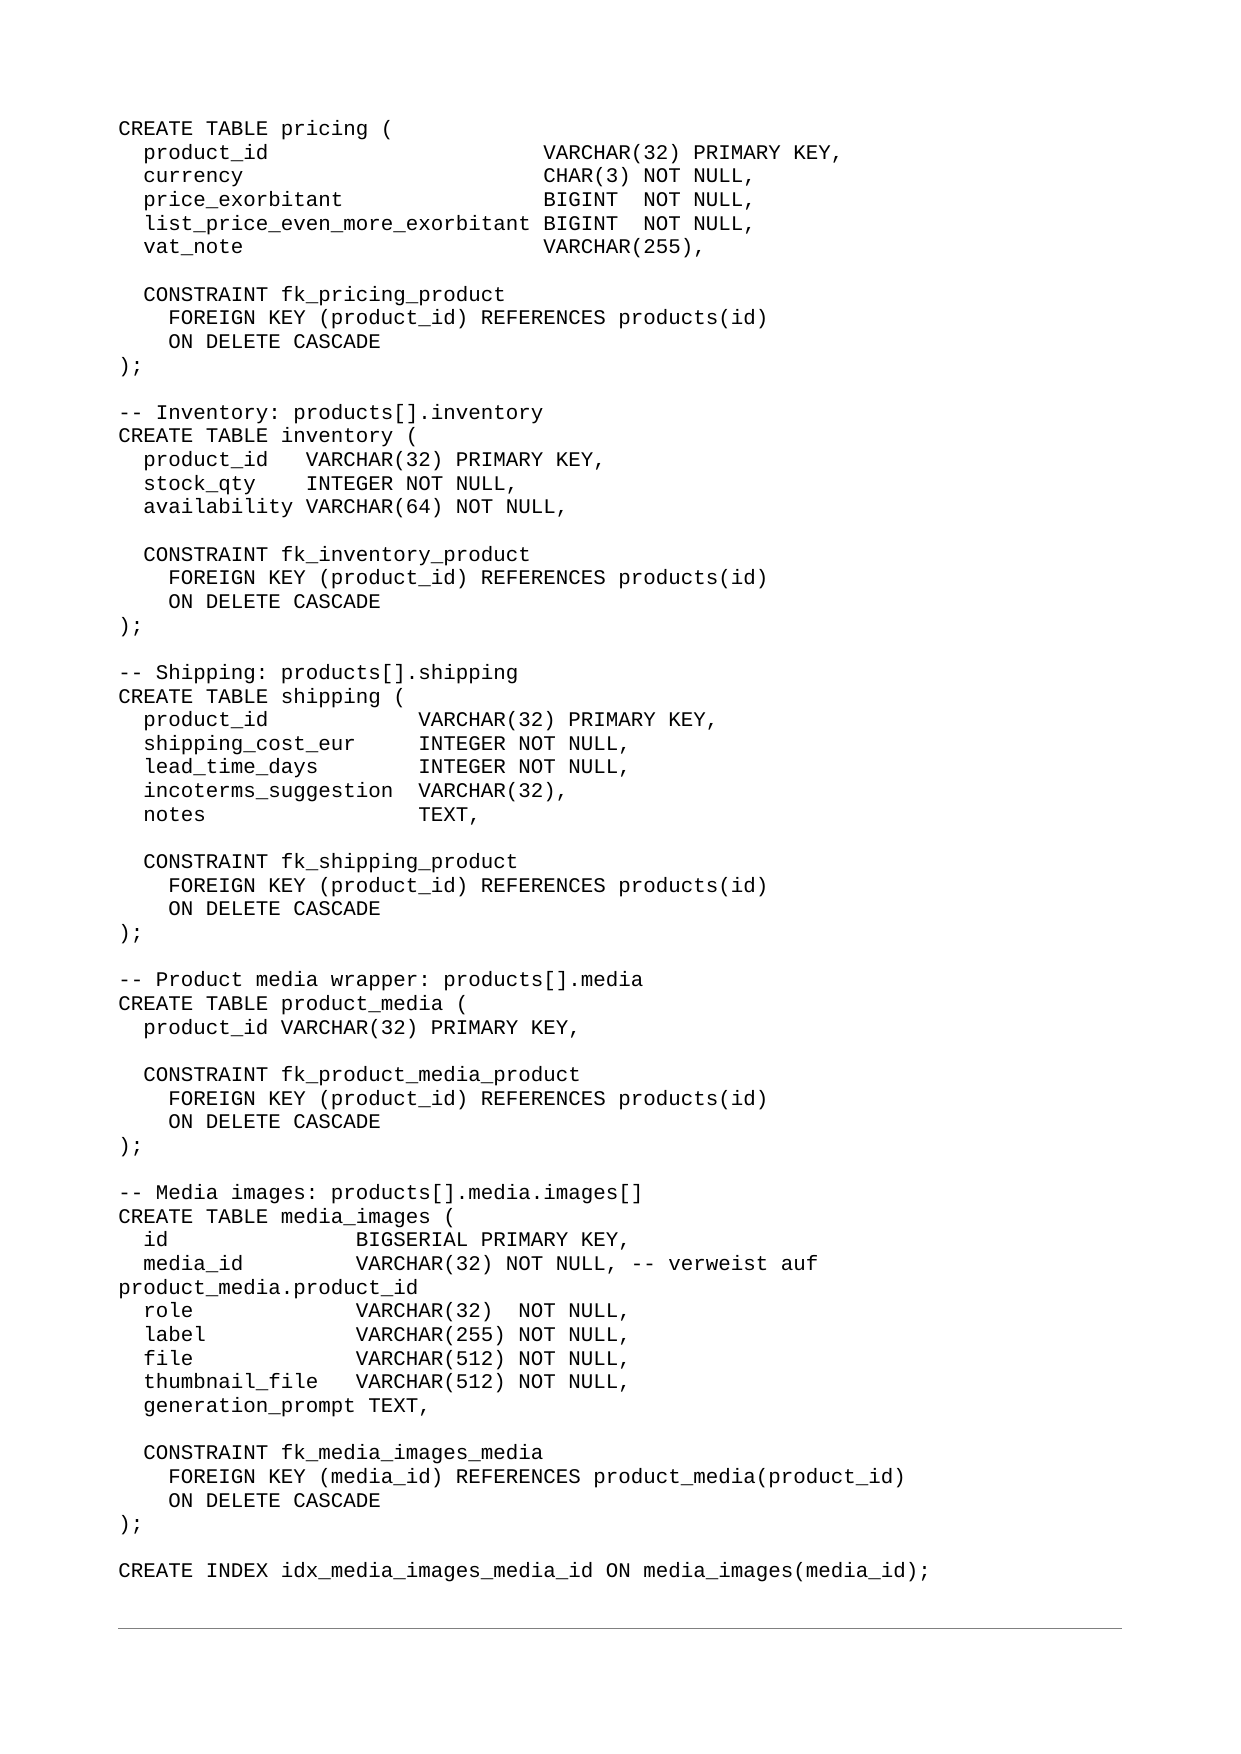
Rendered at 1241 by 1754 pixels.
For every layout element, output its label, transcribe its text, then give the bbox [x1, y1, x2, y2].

text CONSTRAINT fk_shipping_product [118, 851, 1122, 875]
text thumbnail_file VARCHAR(512) NOT NULL, [118, 1371, 1122, 1395]
text role VARCHAR(32) NOT NULL, [118, 1300, 1122, 1324]
text FOREIGN KEY (product_id) REFERENCES products(id) [118, 567, 1122, 591]
text -- Inventory: products[].inventory [118, 402, 1122, 426]
text CREATE TABLE shipping ( [118, 686, 1122, 709]
text lead_time_days INTEGER NOT NULL, [118, 757, 1122, 780]
text ON DELETE CASCADE [118, 1111, 1122, 1135]
text ); [118, 922, 1122, 946]
text CONSTRAINT fk_media_images_media [118, 1442, 1122, 1466]
text product_id VARCHAR(32) PRIMARY KEY, [118, 142, 1122, 165]
text ); [118, 615, 1122, 638]
text incoterms_suggestion VARCHAR(32), [118, 780, 1122, 804]
text ON DELETE CASCADE [118, 591, 1122, 615]
text CONSTRAINT fk_product_media_product [118, 1064, 1122, 1088]
text FOREIGN KEY (product_id) REFERENCES products(id) [118, 875, 1122, 898]
text FOREIGN KEY (product_id) REFERENCES products(id) [118, 1088, 1122, 1111]
text FOREIGN KEY (media_id) REFERENCES product_media(product_id) [118, 1466, 1122, 1489]
text ON DELETE CASCADE [118, 898, 1122, 922]
text CREATE TABLE pricing ( [118, 118, 1122, 142]
text FOREIGN KEY (product_id) REFERENCES products(id) [118, 307, 1122, 331]
text -- Product media wrapper: products[].media [118, 969, 1122, 993]
text product_id VARCHAR(32) PRIMARY KEY, [118, 1017, 1122, 1040]
text CREATE TABLE inventory ( [118, 426, 1122, 449]
text label VARCHAR(255) NOT NULL, [118, 1324, 1122, 1348]
text ); [118, 354, 1122, 378]
text shipping_cost_eur INTEGER NOT NULL, [118, 733, 1122, 757]
text ON DELETE CASCADE [118, 331, 1122, 354]
text notes TEXT, [118, 804, 1122, 827]
text id BIGSERIAL PRIMARY KEY, [118, 1229, 1122, 1253]
text CREATE TABLE media_images ( [118, 1206, 1122, 1229]
text ); [118, 1135, 1122, 1158]
text ON DELETE CASCADE [118, 1489, 1122, 1513]
text media_id VARCHAR(32) NOT NULL, -- verweist auf product_media.product_id [118, 1253, 1122, 1300]
text availability VARCHAR(64) NOT NULL, [118, 496, 1122, 520]
text CONSTRAINT fk_inventory_product [118, 544, 1122, 567]
text price_exorbitant BIGINT NOT NULL, [118, 189, 1122, 213]
text product_id VARCHAR(32) PRIMARY KEY, [118, 449, 1122, 473]
text generation_prompt TEXT, [118, 1395, 1122, 1419]
text stock_qty INTEGER NOT NULL, [118, 473, 1122, 496]
text list_price_even_more_exorbitant BIGINT NOT NULL, [118, 213, 1122, 236]
text currency CHAR(3) NOT NULL, [118, 165, 1122, 189]
text vat_note VARCHAR(255), [118, 236, 1122, 260]
text -- Media images: products[].media.images[] [118, 1182, 1122, 1206]
text CONSTRAINT fk_pricing_product [118, 284, 1122, 307]
text ); [118, 1513, 1122, 1537]
text -- Shipping: products[].shipping [118, 662, 1122, 686]
text CREATE TABLE product_media ( [118, 993, 1122, 1017]
text file VARCHAR(512) NOT NULL, [118, 1348, 1122, 1371]
text CREATE INDEX idx_media_images_media_id ON media_images(media_id); [118, 1561, 1122, 1584]
text product_id VARCHAR(32) PRIMARY KEY, [118, 709, 1122, 733]
